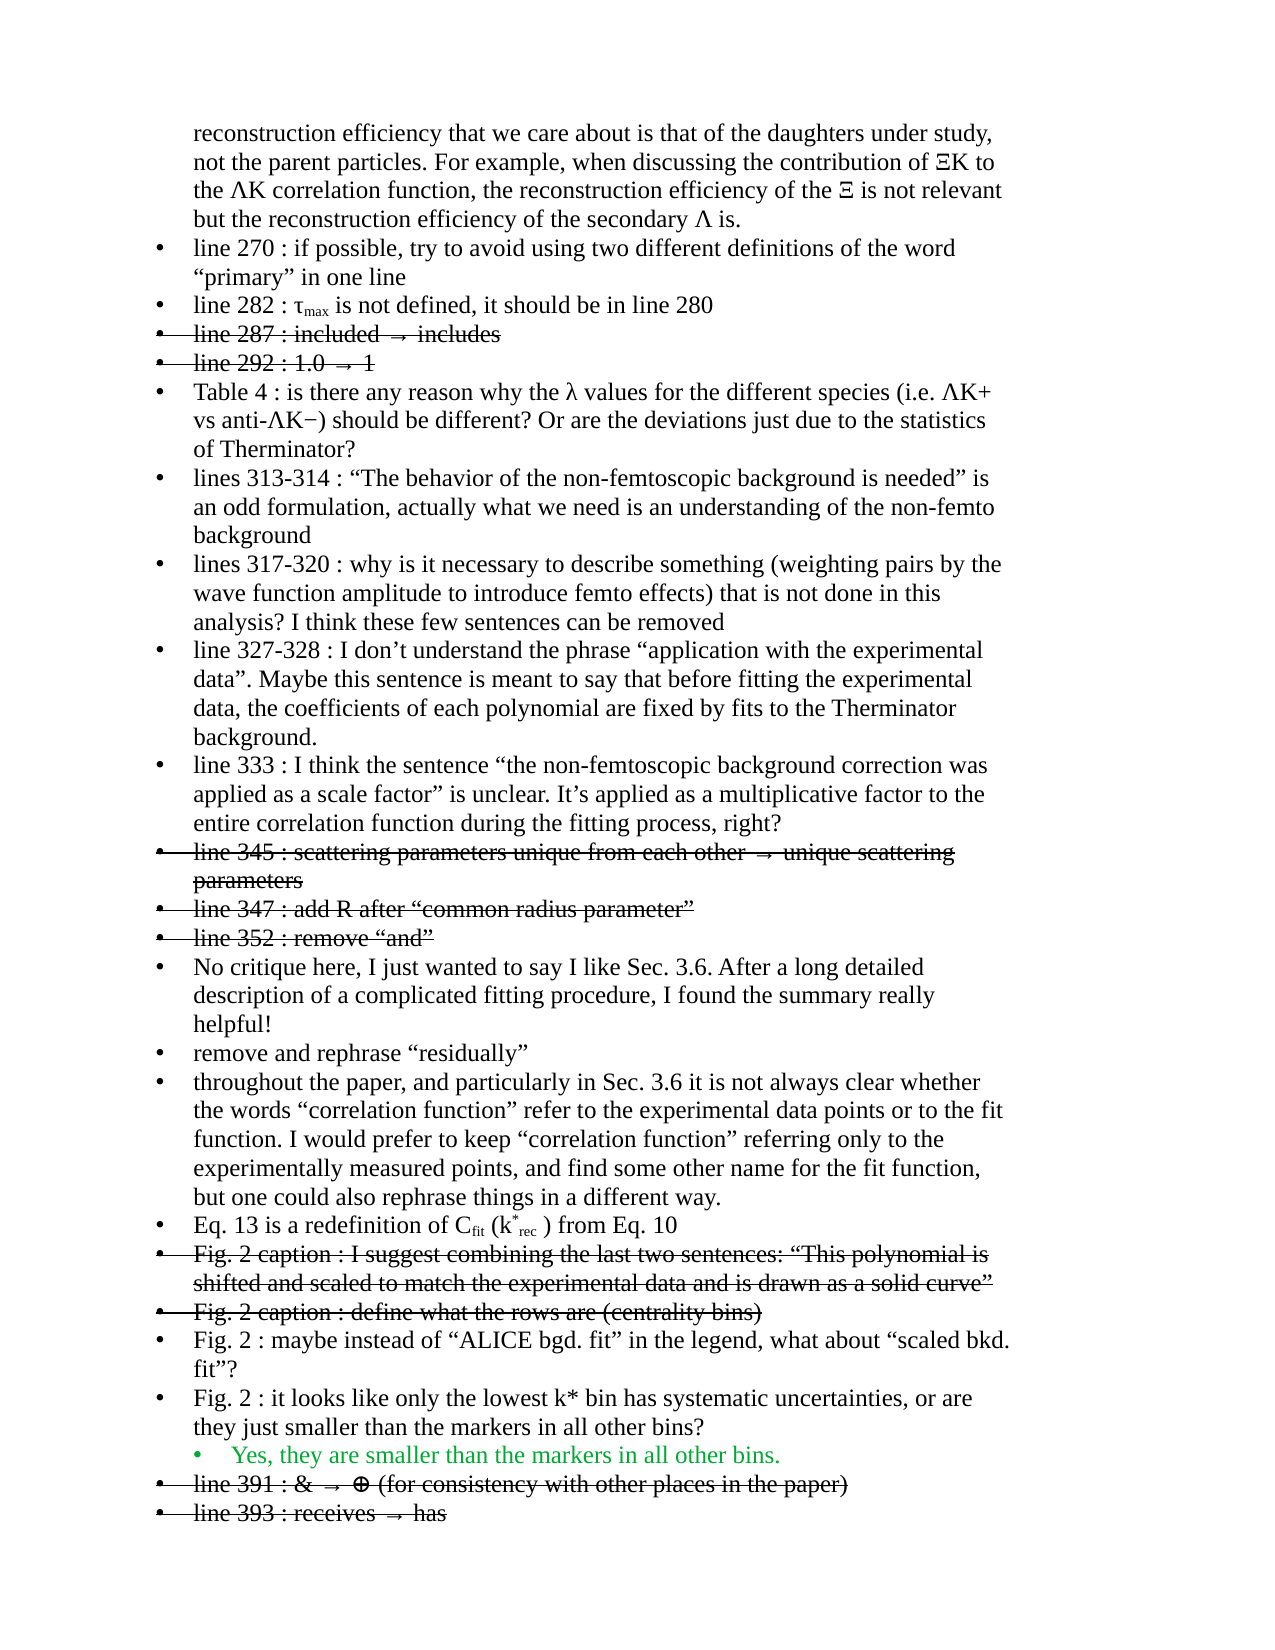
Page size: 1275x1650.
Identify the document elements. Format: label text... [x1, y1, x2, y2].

list experimentally measured points, and find some other name for the fit function, [156, 1153, 1157, 1182]
list analysis? I think these few sentences can be removed [156, 607, 1157, 636]
list background [156, 521, 1157, 549]
list line 347 : add R after “common radius parameter” [156, 894, 1157, 923]
list applied as a scale factor” is unclear. It’s applied as a multiplicative factor to the [156, 779, 1157, 808]
list they just smaller than the markers in all other bins? [156, 1412, 1157, 1441]
list data”. Maybe this sentence is meant to say that before fitting the experimental [156, 664, 1157, 693]
list Fig. 2 : it looks like only the lowest k* bin has systematic uncertainties, or are [156, 1383, 1157, 1412]
list the ΛK correlation function, the reconstruction efficiency of the Ξ is not relevant [156, 176, 1157, 204]
list vs anti-ΛK−) should be different? Or are the deviations just due to the statistics [156, 406, 1157, 434]
list not the parent particles. For example, when discussing the contribution of ΞK to [156, 147, 1157, 176]
list line 393 : receives → has [156, 1498, 1157, 1527]
list function. I would prefer to keep “correlation function” referring only to the [156, 1124, 1157, 1153]
list lines 317-320 : why is it necessary to describe something (weighting pairs by the [156, 549, 1157, 578]
list parameters [156, 866, 1157, 894]
list background. [156, 722, 1157, 751]
list “primary” in one line [156, 262, 1157, 291]
list throughout the paper, and particularly in Sec. 3.6 it is not always clear whether [156, 1067, 1157, 1096]
list the words “correlation function” refer to the experimental data points or to the fit [156, 1096, 1157, 1124]
list line 391 : & → ⊕ (for consistency with other places in the paper) [156, 1469, 1157, 1498]
list remove and rephrase “residually” [156, 1038, 1157, 1067]
list lines 313-314 : “The behavior of the non-femtoscopic background is needed” is [156, 463, 1157, 492]
list an odd formulation, actually what we need is an understanding of the non-femto [156, 492, 1157, 521]
list entire correlation function during the fitting process, right? [156, 808, 1157, 837]
list Fig. 2 caption : I suggest combining the last two sentences: “This polynomial is [156, 1239, 1157, 1268]
list line 345 : scattering parameters unique from each other → unique scattering [156, 837, 1157, 866]
list reconstruction efficiency that we care about is that of the daughters under study, [156, 118, 1157, 147]
list line 292 : 1.0 → 1 [156, 348, 1157, 377]
list description of a complicated fitting procedure, I found the summary really [156, 981, 1157, 1009]
list line 270 : if possible, try to avoid using two different definitions of the word [156, 233, 1157, 262]
list Eq. 13 is a redefinition of Cfit (k*rec ) from Eq. 10 [156, 1211, 1157, 1239]
list but the reconstruction efficiency of the secondary Λ is. [156, 204, 1157, 233]
list No critique here, I just wanted to say I like Sec. 3.6. After a long detailed [156, 952, 1157, 981]
list helpful! [156, 1009, 1157, 1038]
list line 282 : τmax is not defined, it should be in line 280 [156, 291, 1157, 319]
list Table 4 : is there any reason why the λ values for the different species (i.e. ΛK+ [156, 377, 1157, 406]
list fit”? [156, 1354, 1157, 1383]
list of Therminator? [156, 434, 1157, 463]
list line 352 : remove “and” [156, 923, 1157, 952]
list Fig. 2 caption : define what the rows are (centrality bins) [156, 1297, 1157, 1326]
list Fig. 2 : maybe instead of “ALICE bgd. fit” in the legend, what about “scaled bkd. [156, 1326, 1157, 1354]
list line 327-328 : I don’t understand the phrase “application with the experimental [156, 636, 1157, 664]
list shifted and scaled to match the experimental data and is drawn as a solid curve” [156, 1268, 1157, 1297]
list but one could also rephrase things in a different way. [156, 1182, 1157, 1211]
list wave function amplitude to introduce femto effects) that is not done in this [156, 578, 1157, 607]
list line 333 : I think the sentence “the non-femtoscopic background correction was [156, 751, 1157, 779]
list line 287 : included → includes [156, 319, 1157, 348]
list Yes, they are smaller than the markers in all other bins. [193, 1441, 1157, 1469]
list data, the coefficients of each polynomial are fixed by fits to the Therminator [156, 693, 1157, 722]
